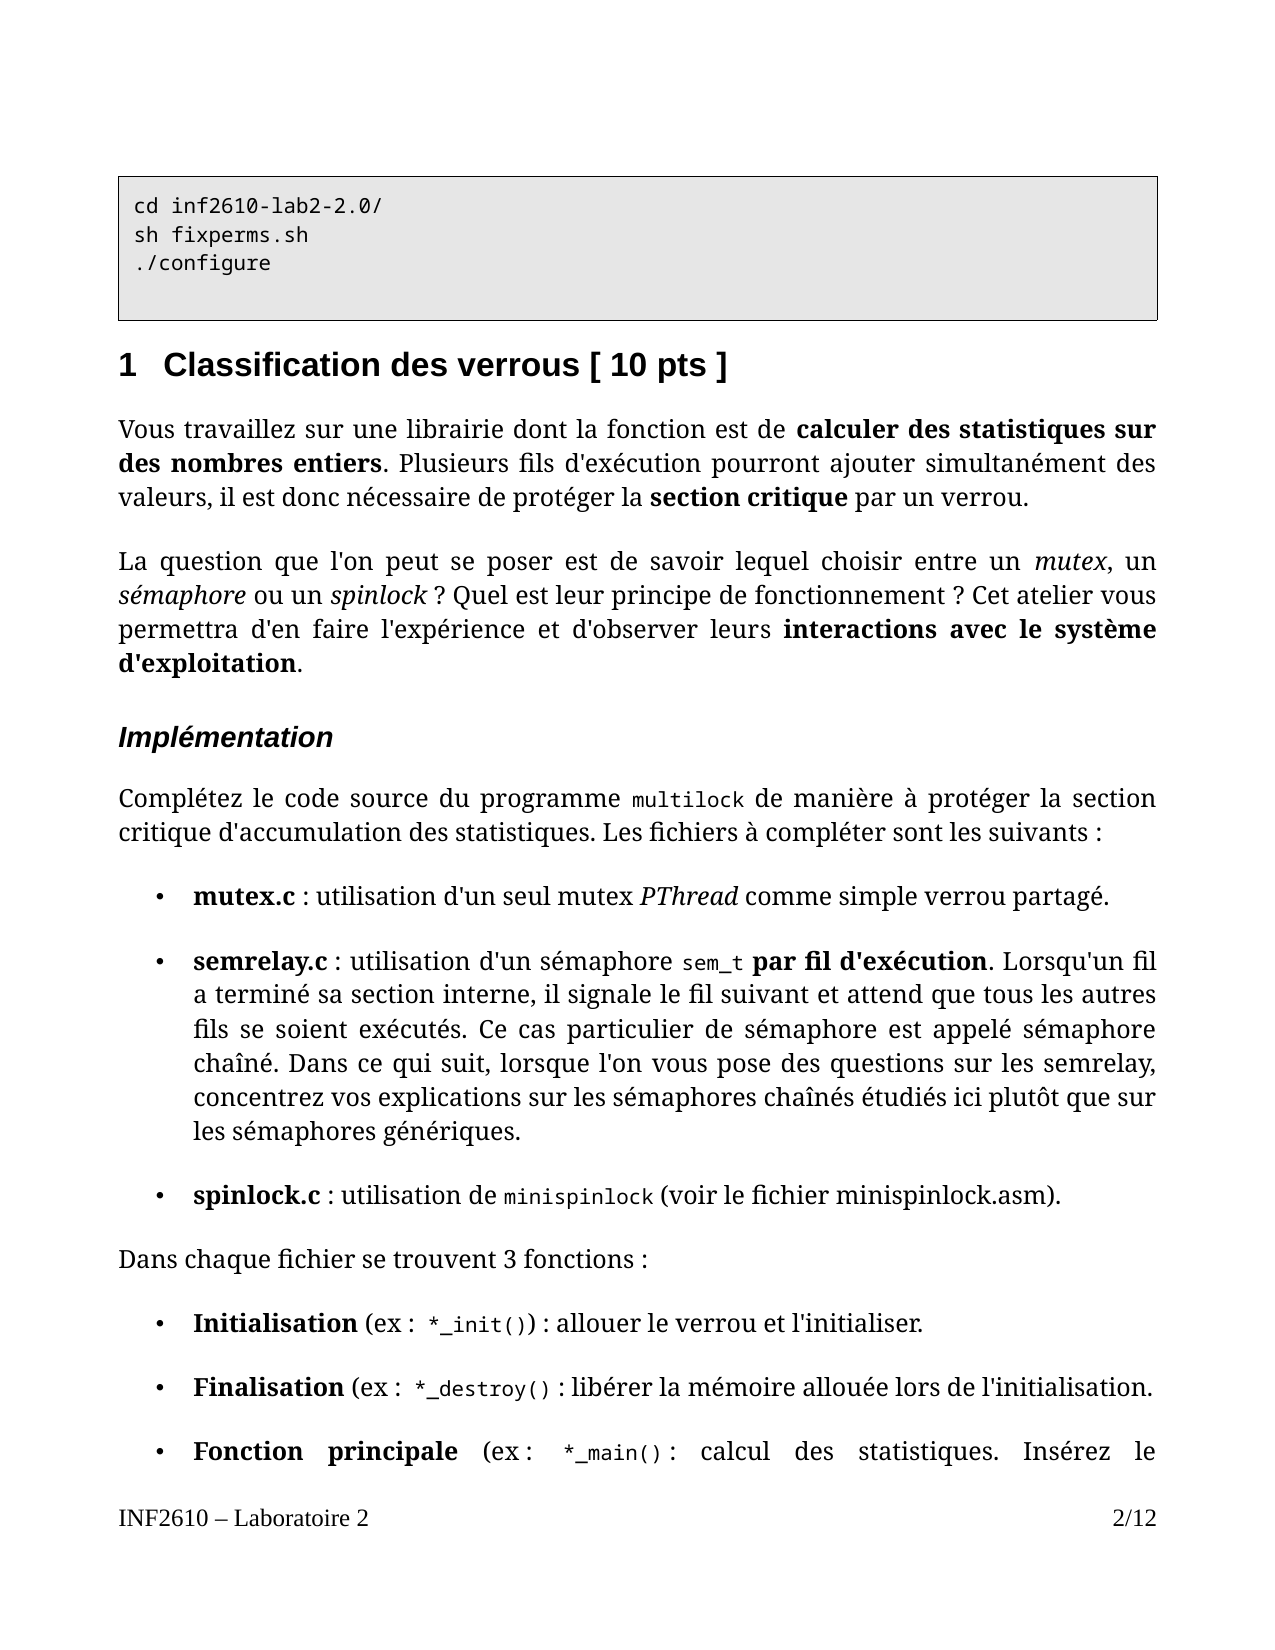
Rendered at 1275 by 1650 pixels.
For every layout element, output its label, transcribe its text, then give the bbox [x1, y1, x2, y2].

text sh fixperms.sh [119, 205, 1157, 233]
text ./configure [119, 233, 1157, 262]
list mutex.c : utilisation d'un seul mutex PThread comme simple verrou partagé. [156, 879, 1157, 913]
subtitle Classification des verrous [ 10 pts ] [118, 345, 1157, 384]
list Finalisation (ex : *_destroy() : libérer la mémoire allouée lors de l'initialisation. [156, 1370, 1157, 1404]
list spinlock.c : utilisation de minispinlock (voir le fichier minispinlock.asm). [156, 1177, 1157, 1212]
list Initialisation (ex : *_init()) : allouer le verrou et l'initialiser. [156, 1306, 1157, 1340]
text cd inf2610-lab2-2.0/ [119, 177, 1157, 205]
text Complétez le code source du programme multilock de manière à protéger la section critique d'accumulation des statistiques. Les fichiers à compléter sont les suivants : [118, 781, 1157, 849]
text Vous travaillez sur une librairie dont la fonction est de calculer des statistiques sur des nombres entiers. Plusieurs fils d'exécution pourront ajouter simultanément des valeurs, il est donc nécessaire de protéger la section critique par un verrou. [118, 411, 1157, 514]
list semrelay.c : utilisation d'un sémaphore sem_t par fil d'exécution. Lorsqu'un fil a terminé sa section interne, il signale le fil suivant et attend que tous les autres fils se soient exécutés. Ce cas particulier de sémaphore est appelé sémaphore chaîné. Dans ce qui suit, lorsque l'on vous pose des questions sur les semrelay, concentrez vos explications sur les sémaphores chaînés étudiés ici plutôt que sur les sémaphores génériques. [156, 943, 1157, 1147]
list Fonction principale (ex : *_main() : calcul des statistiques. Insérez le [156, 1434, 1157, 1468]
text La question que l'on peut se poser est de savoir lequel choisir entre un mutex, un sémaphore ou un spinlock ? Quel est leur principe de fonctionnement ? Cet atelier vous permettra d'en faire l'expérience et d'observer leurs interactions avec le système d'exploitation. [118, 544, 1157, 680]
text Dans chaque fichier se trouvent 3 fonctions : [118, 1242, 1157, 1276]
subtitle Implémentation [118, 720, 1157, 753]
